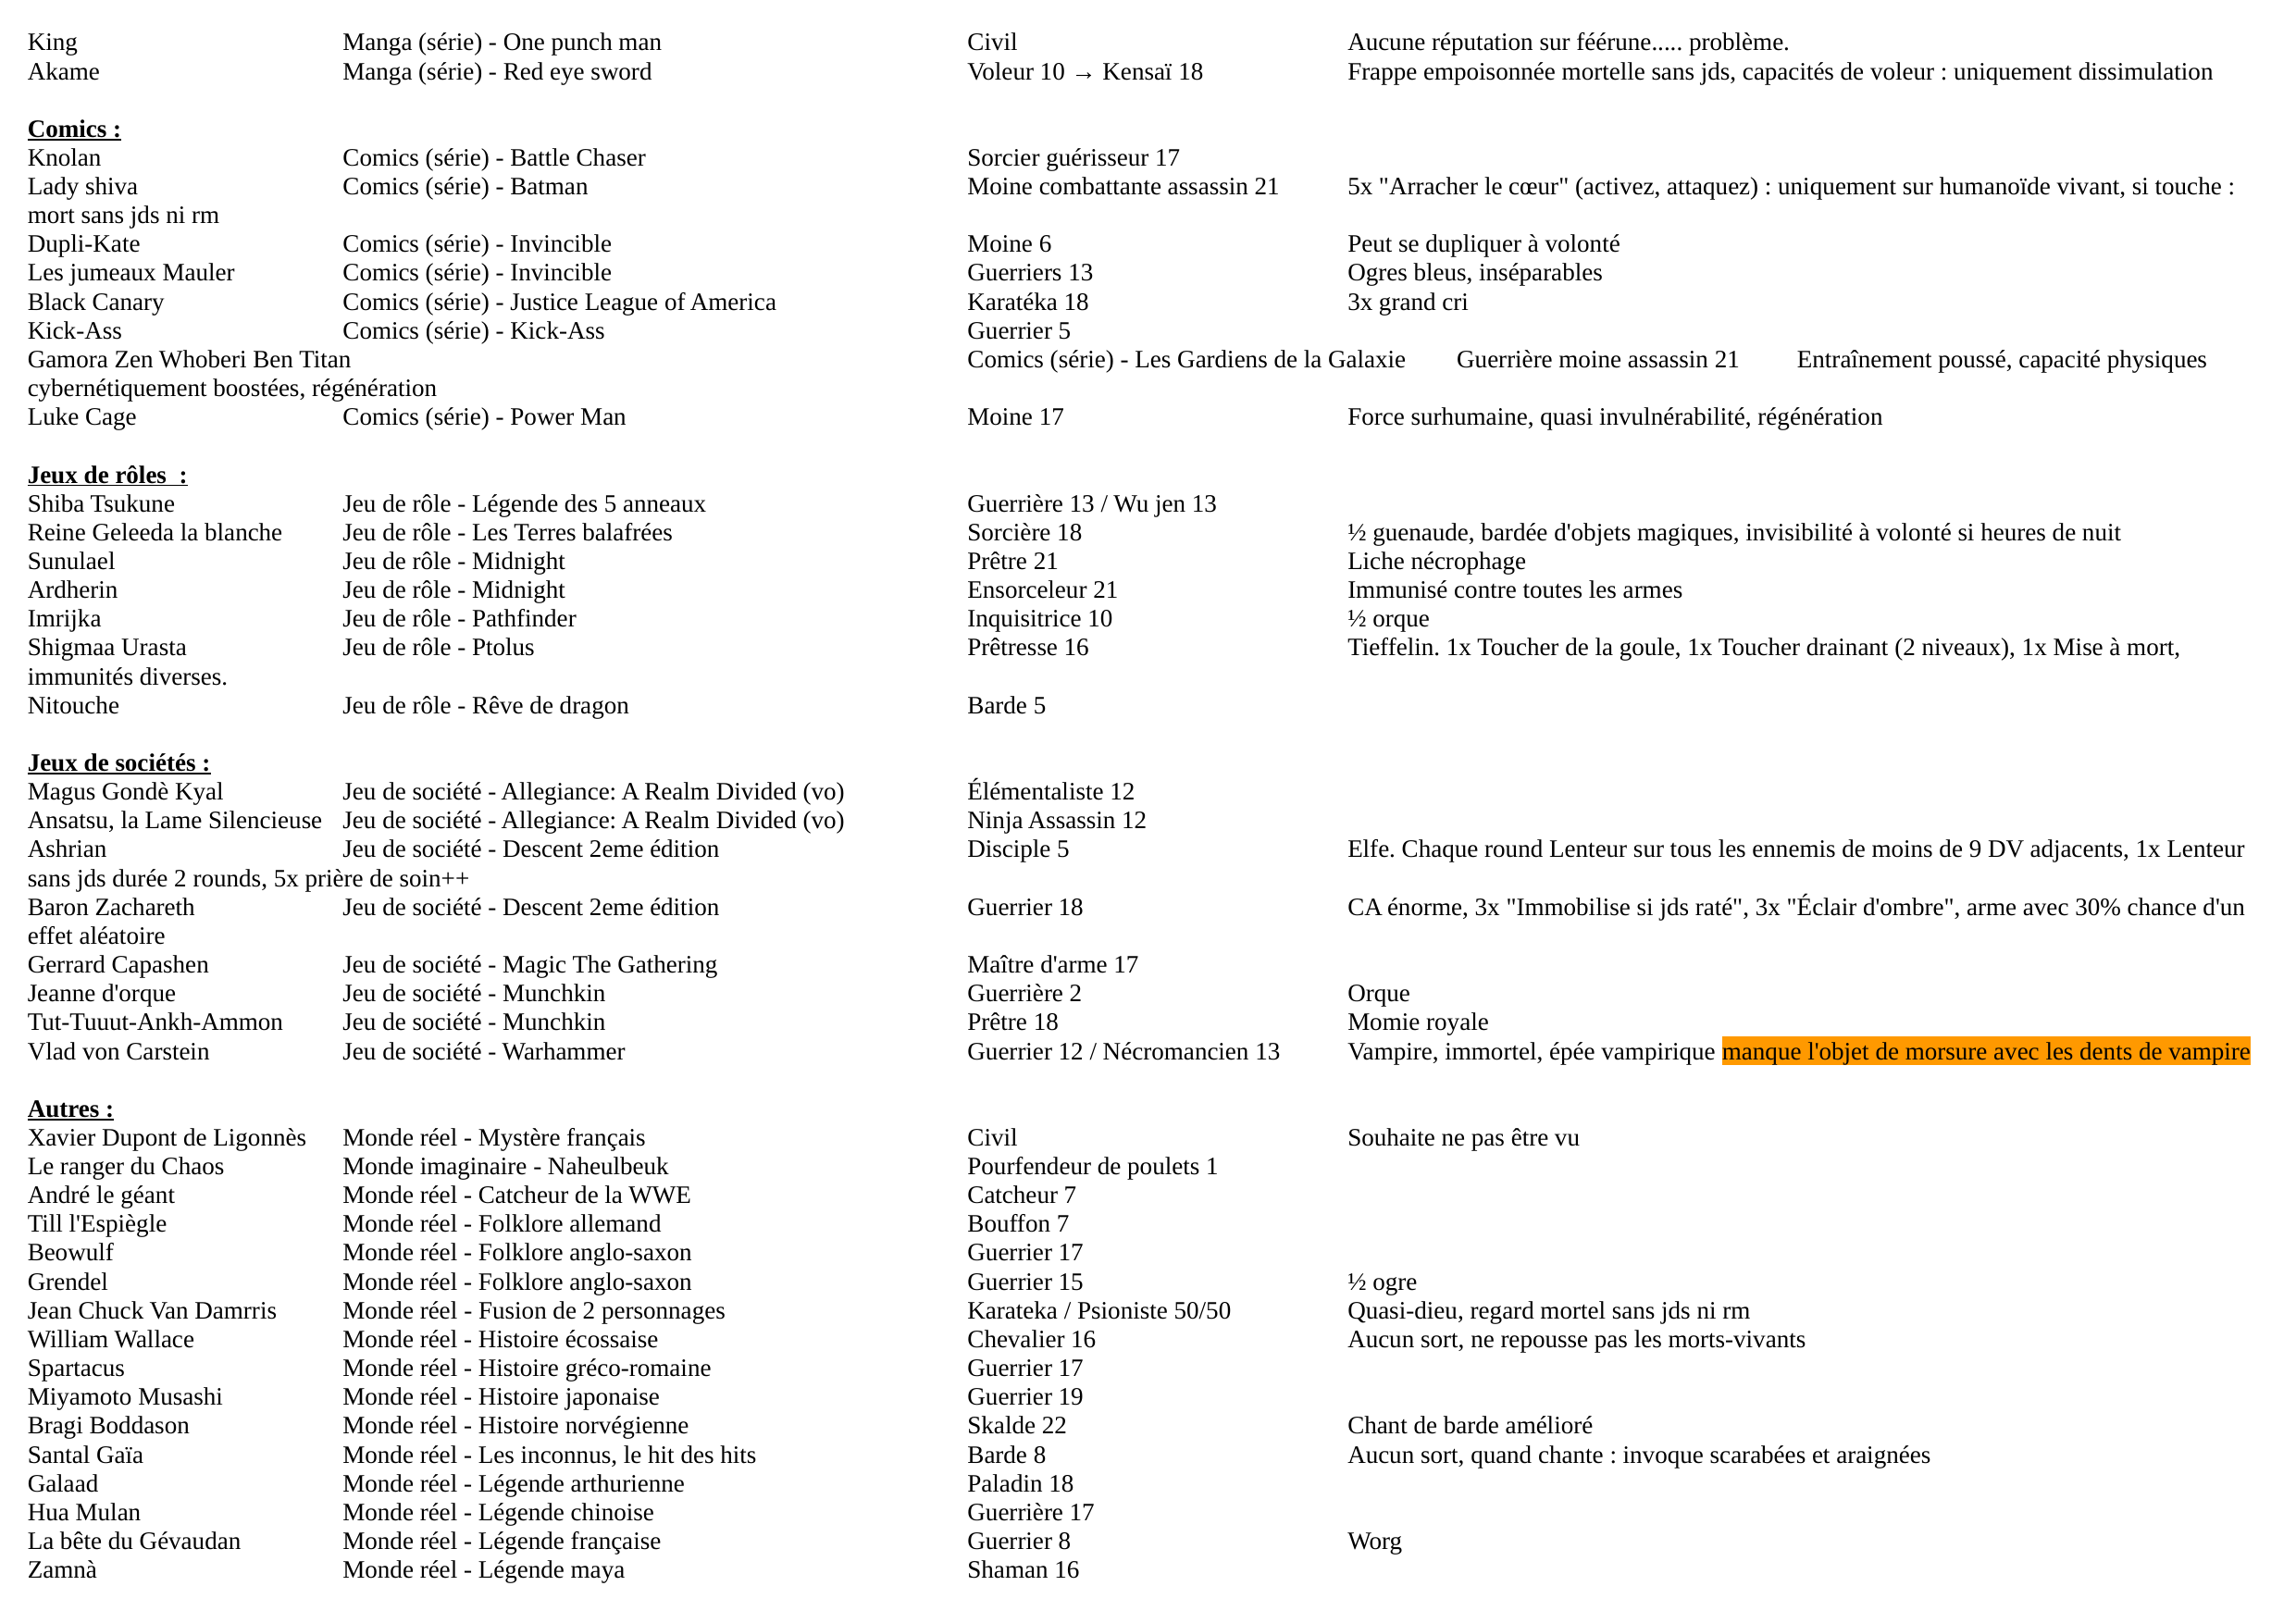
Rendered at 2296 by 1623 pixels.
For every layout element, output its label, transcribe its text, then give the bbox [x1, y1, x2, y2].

text Jean Chuck Van Damrris Monde réel - Fusion de 2 personnages Karateka / Psioniste 50/50 Quasi-dieu, regard mortel sans jds ni rm [27, 1295, 2268, 1324]
text Reine Geleeda la blanche Jeu de rôle - Les Terres balafrées Sorcière 18 ½ guenaude, bardée d'objets magiques, invisibilité à volonté si heures de nuit [27, 517, 2268, 546]
text Hua Mulan Monde réel - Légende chinoise Guerrière 17 [27, 1497, 2268, 1526]
text Lady shiva Comics (série) - Batman Moine combattante assassin 21 5x "Arracher le cœur" (activez, attaquez) : uniquement sur humanoïde vivant, si touche : mort sans jds ni rm [27, 171, 2268, 229]
text Jeux de rôles : [27, 460, 2268, 489]
text Miyamoto Musashi Monde réel - Histoire japonaise Guerrier 19 [27, 1381, 2268, 1410]
text Beowulf Monde réel - Folklore anglo-saxon Guerrier 17 [27, 1238, 2268, 1267]
text Le ranger du Chaos Monde imaginaire - Naheulbeuk Pourfendeur de poulets 1 [27, 1151, 2268, 1180]
text Gerrard Capashen Jeu de société - Magic The Gathering Maître d'arme 17 [27, 949, 2268, 978]
text Ansatsu, la Lame Silencieuse Jeu de société - Allegiance: A Realm Divided (vo) Ninja Assassin 12 [27, 805, 2268, 835]
text Grendel Monde réel - Folklore anglo-saxon Guerrier 15 ½ ogre [27, 1267, 2268, 1295]
text Till l'Espiègle Monde réel - Folklore allemand Bouffon 7 [27, 1208, 2268, 1238]
text Knolan Comics (série) - Battle Chaser Sorcier guérisseur 17 [27, 142, 2268, 171]
text Santal Gaïa Monde réel - Les inconnus, le hit des hits Barde 8 Aucun sort, quand chante : invoque scarabées et araignées [27, 1440, 2268, 1468]
text Shiba Tsukune Jeu de rôle - Légende des 5 anneaux Guerrière 13 / Wu jen 13 [27, 489, 2268, 517]
text Magus Gondè Kyal Jeu de société - Allegiance: A Realm Divided (vo) Élémentaliste 12 [27, 776, 2268, 805]
text King Manga (série) - One punch man Civil Aucune réputation sur féérune..... problème. [27, 27, 2268, 56]
text Les jumeaux Mauler Comics (série) - Invincible Guerriers 13 Ogres bleus, inséparables [27, 258, 2268, 287]
text Xavier Dupont de Ligonnès Monde réel - Mystère français Civil Souhaite ne pas être vu [27, 1122, 2268, 1151]
text Comics : [27, 114, 2268, 142]
text Akame Manga (série) - Red eye sword Voleur 10 → Kensaï 18 Frappe empoisonnée mortelle sans jds, capacités de voleur : uniquement dissimulation [27, 56, 2268, 85]
text Black Canary Comics (série) - Justice League of America Karatéka 18 3x grand cri [27, 287, 2268, 316]
text Autres : [27, 1094, 2268, 1122]
text Sunulael Jeu de rôle - Midnight Prêtre 21 Liche nécrophage [27, 546, 2268, 575]
text Tut-Tuuut-Ankh-Ammon Jeu de société - Munchkin Prêtre 18 Momie royale [27, 1007, 2268, 1035]
text Shigmaa Urasta Jeu de rôle - Ptolus Prêtresse 16 Tieffelin. 1x Toucher de la goule, 1x Toucher drainant (2 niveaux), 1x Mise à mort, immunités diverses. [27, 632, 2268, 690]
text Ardherin Jeu de rôle - Midnight Ensorceleur 21 Immunisé contre toutes les armes [27, 575, 2268, 603]
text Bragi Boddason Monde réel - Histoire norvégienne Skalde 22 Chant de barde amélioré [27, 1410, 2268, 1440]
text Gamora Zen Whoberi Ben Titan Comics (série) - Les Gardiens de la Galaxie Guerrière moine assassin 21 Entraînement poussé, capacité physiques cybernétiquement boostées, régénération [27, 344, 2268, 402]
text Dupli-Kate Comics (série) - Invincible Moine 6 Peut se dupliquer à volonté [27, 229, 2268, 258]
text Jeanne d'orque Jeu de société - Munchkin Guerrière 2 Orque [27, 978, 2268, 1007]
text Nitouche Jeu de rôle - Rêve de dragon Barde 5 [27, 690, 2268, 719]
text Ashrian Jeu de société - Descent 2eme édition Disciple 5 Elfe. Chaque round Lenteur sur tous les ennemis de moins de 9 DV adjacents, 1x Lenteur sans jds durée 2 rounds, 5x prière de soin++ [27, 835, 2268, 892]
text André le géant Monde réel - Catcheur de la WWE Catcheur 7 [27, 1180, 2268, 1208]
text Zamnà Monde réel - Légende maya Shaman 16 [27, 1555, 2268, 1583]
text Luke Cage Comics (série) - Power Man Moine 17 Force surhumaine, quasi invulnérabilité, régénération [27, 402, 2268, 431]
text Galaad Monde réel - Légende arthurienne Paladin 18 [27, 1468, 2268, 1497]
text Kick-Ass Comics (série) - Kick-Ass Guerrier 5 [27, 316, 2268, 344]
text William Wallace Monde réel - Histoire écossaise Chevalier 16 Aucun sort, ne repousse pas les morts-vivants [27, 1324, 2268, 1353]
text Vlad von Carstein Jeu de société - Warhammer Guerrier 12 / Nécromancien 13 Vampire, immortel, épée vampirique manque l'objet de morsure avec les dents de vampire [27, 1035, 2268, 1065]
text Baron Zachareth Jeu de société - Descent 2eme édition Guerrier 18 CA énorme, 3x "Immobilise si jds raté", 3x "Éclair d'ombre", arme avec 30% chance d'un effet aléatoire [27, 892, 2268, 949]
text Spartacus Monde réel - Histoire gréco-romaine Guerrier 17 [27, 1353, 2268, 1381]
text La bête du Gévaudan Monde réel - Légende française Guerrier 8 Worg [27, 1526, 2268, 1555]
text Imrijka Jeu de rôle - Pathfinder Inquisitrice 10 ½ orque [27, 603, 2268, 632]
text Jeux de sociétés : [27, 748, 2268, 776]
